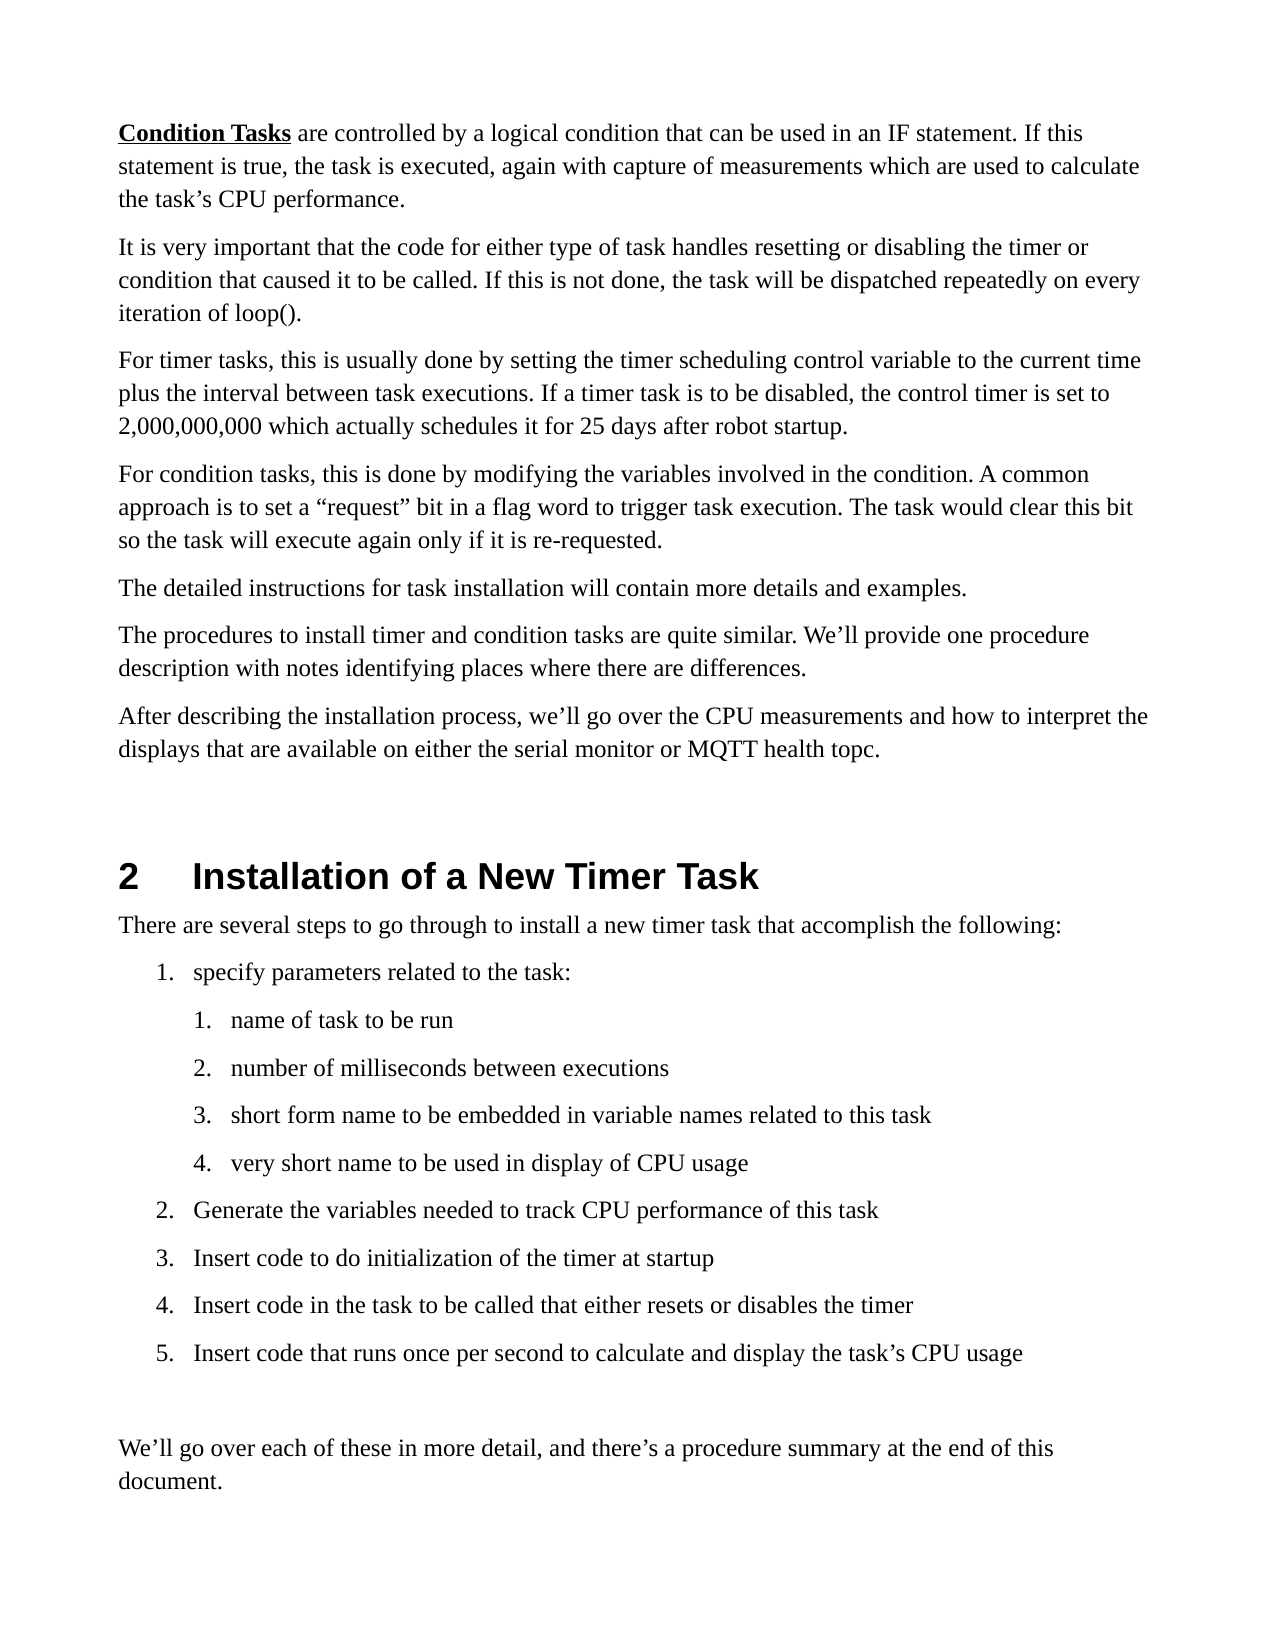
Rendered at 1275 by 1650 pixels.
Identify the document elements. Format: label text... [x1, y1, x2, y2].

list Insert code to do initialization of the timer at startup [156, 1243, 1157, 1272]
text It is very important that the code for either type of task handles resetting or disabling the timer or condition that caused it to be called. If this is not done, the task will be dispatched repeatedly on every iteration of loop(). [118, 232, 1157, 327]
text There are several steps to go through to install a new timer task that accomplish the following: [118, 910, 1157, 938]
text The detailed instructions for task installation will contain more details and examples. [118, 573, 1157, 601]
list very short name to be used in display of CPU usage [193, 1148, 1157, 1177]
list Generate the variables needed to track CPU performance of this task [156, 1195, 1157, 1224]
text After describing the installation process, we’ll go over the CPU measurements and how to interpret the displays that are available on either the serial monitor or MQTT health topc. [118, 701, 1157, 763]
text The procedures to install timer and condition tasks are quite similar. We’ll provide one procedure description with notes identifying places where there are differences. [118, 620, 1157, 682]
list specify parameters related to the task: [156, 957, 1157, 986]
list Insert code that runs once per second to calculate and display the task’s CPU usage [156, 1338, 1157, 1367]
list number of milliseconds between executions [193, 1053, 1157, 1081]
text For timer tasks, this is usually done by setting the timer scheduling control variable to the current time plus the interval between task executions. If a timer task is to be disabled, the control timer is set to 2,000,000,000 which actually schedules it for 25 days after robot startup. [118, 345, 1157, 440]
list Insert code in the task to be called that either resets or disables the timer [156, 1291, 1157, 1319]
text Condition Tasks are controlled by a logical condition that can be used in an IF statement. If this statement is true, the task is executed, again with capture of measurements which are used to calculate the task’s CPU performance. [118, 118, 1157, 213]
text For condition tasks, this is done by modifying the variables involved in the condition. A common approach is to set a “request” bit in a flag word to trigger task execution. The task would clear this bit so the task will execute again only if it is re-requested. [118, 459, 1157, 554]
subtitle Installation of a New Timer Task [118, 854, 1157, 897]
text We’ll go over each of these in more detail, and there’s a procedure summary at the end of this document. [118, 1433, 1157, 1495]
list short form name to be embedded in variable names related to this task [193, 1100, 1157, 1129]
list name of task to be run [193, 1005, 1157, 1034]
